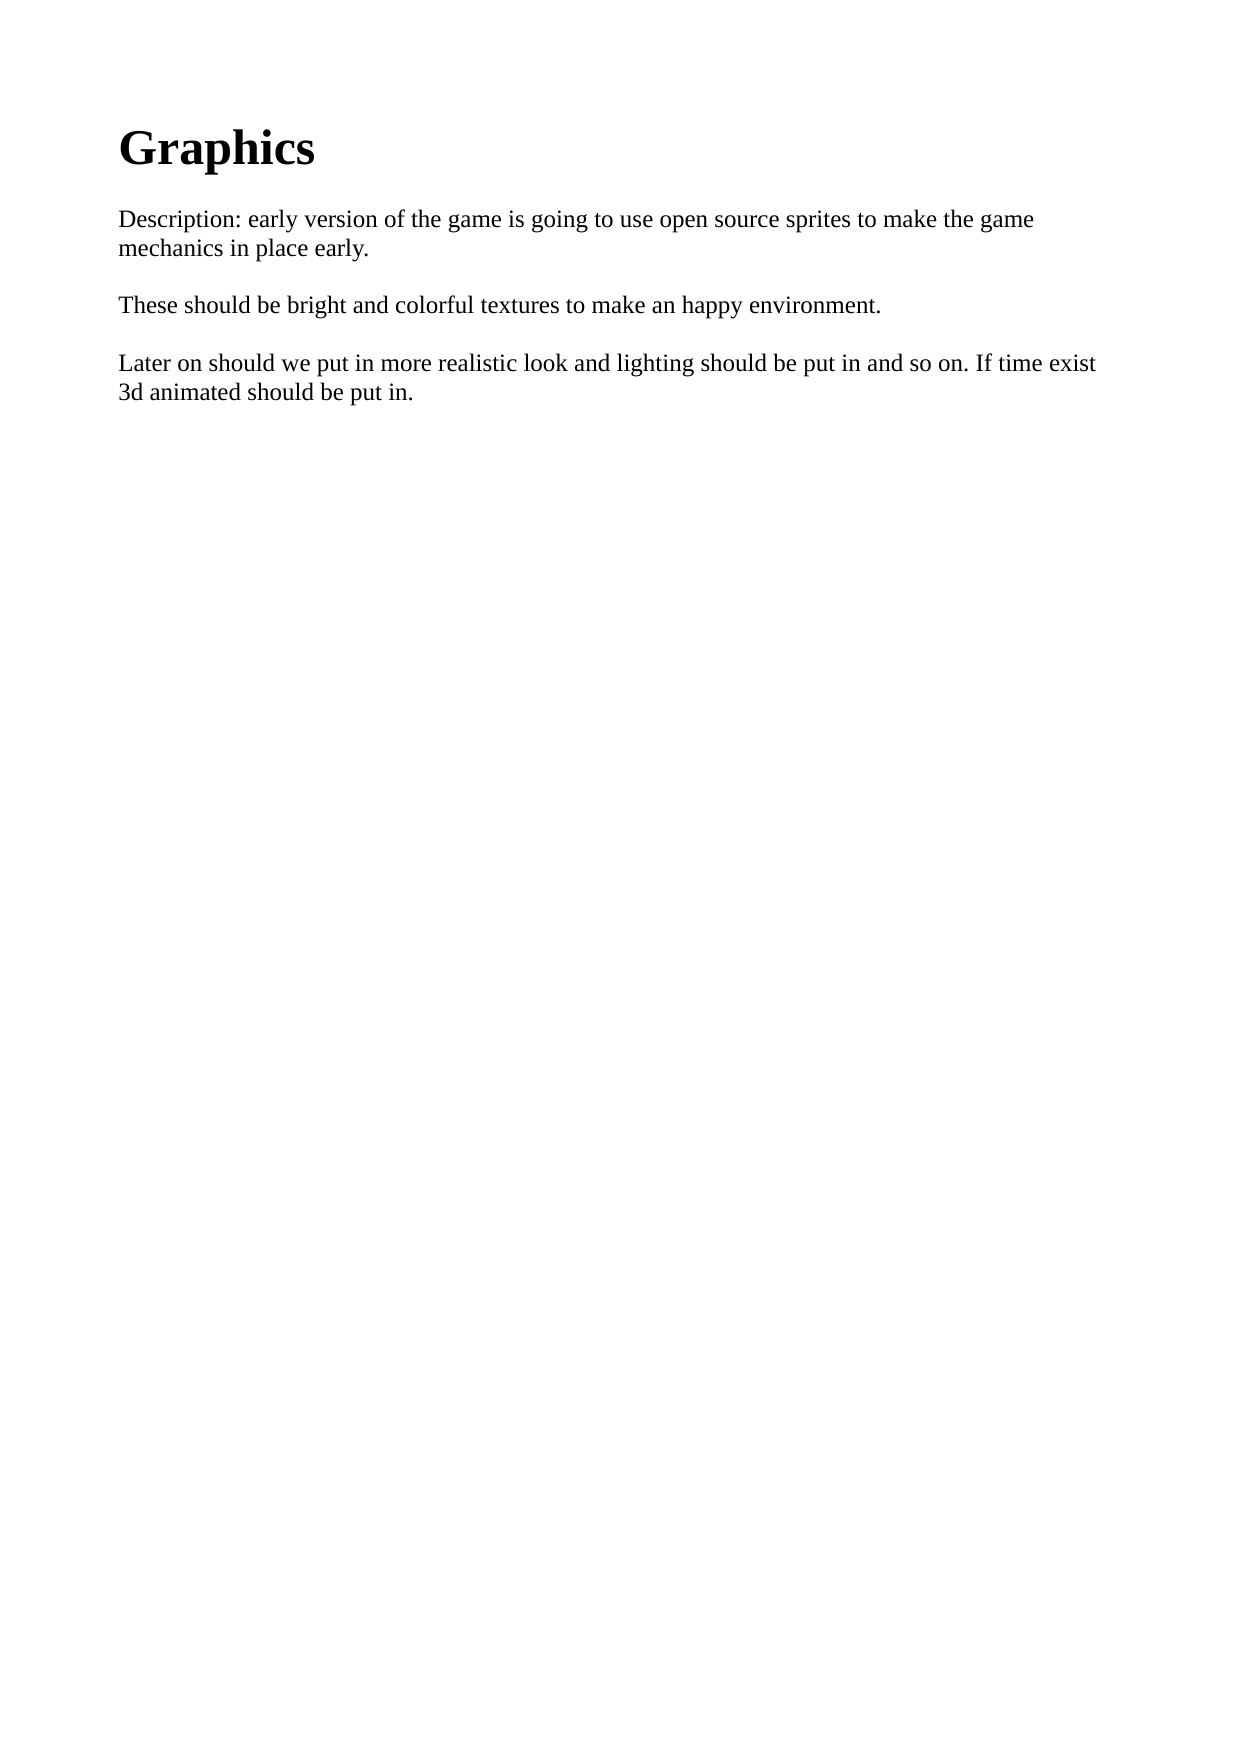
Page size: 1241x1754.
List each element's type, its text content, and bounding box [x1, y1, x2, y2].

text Later on should we put in more realistic look and lighting should be put in and so on. If time exist 3d animated should be put in. [118, 348, 1122, 406]
text These should be bright and colorful textures to make an happy environment. [118, 291, 1122, 319]
text Graphics [118, 118, 1122, 176]
text Description: early version of the game is going to use open source sprites to make the game mechanics in place early. [118, 204, 1122, 262]
